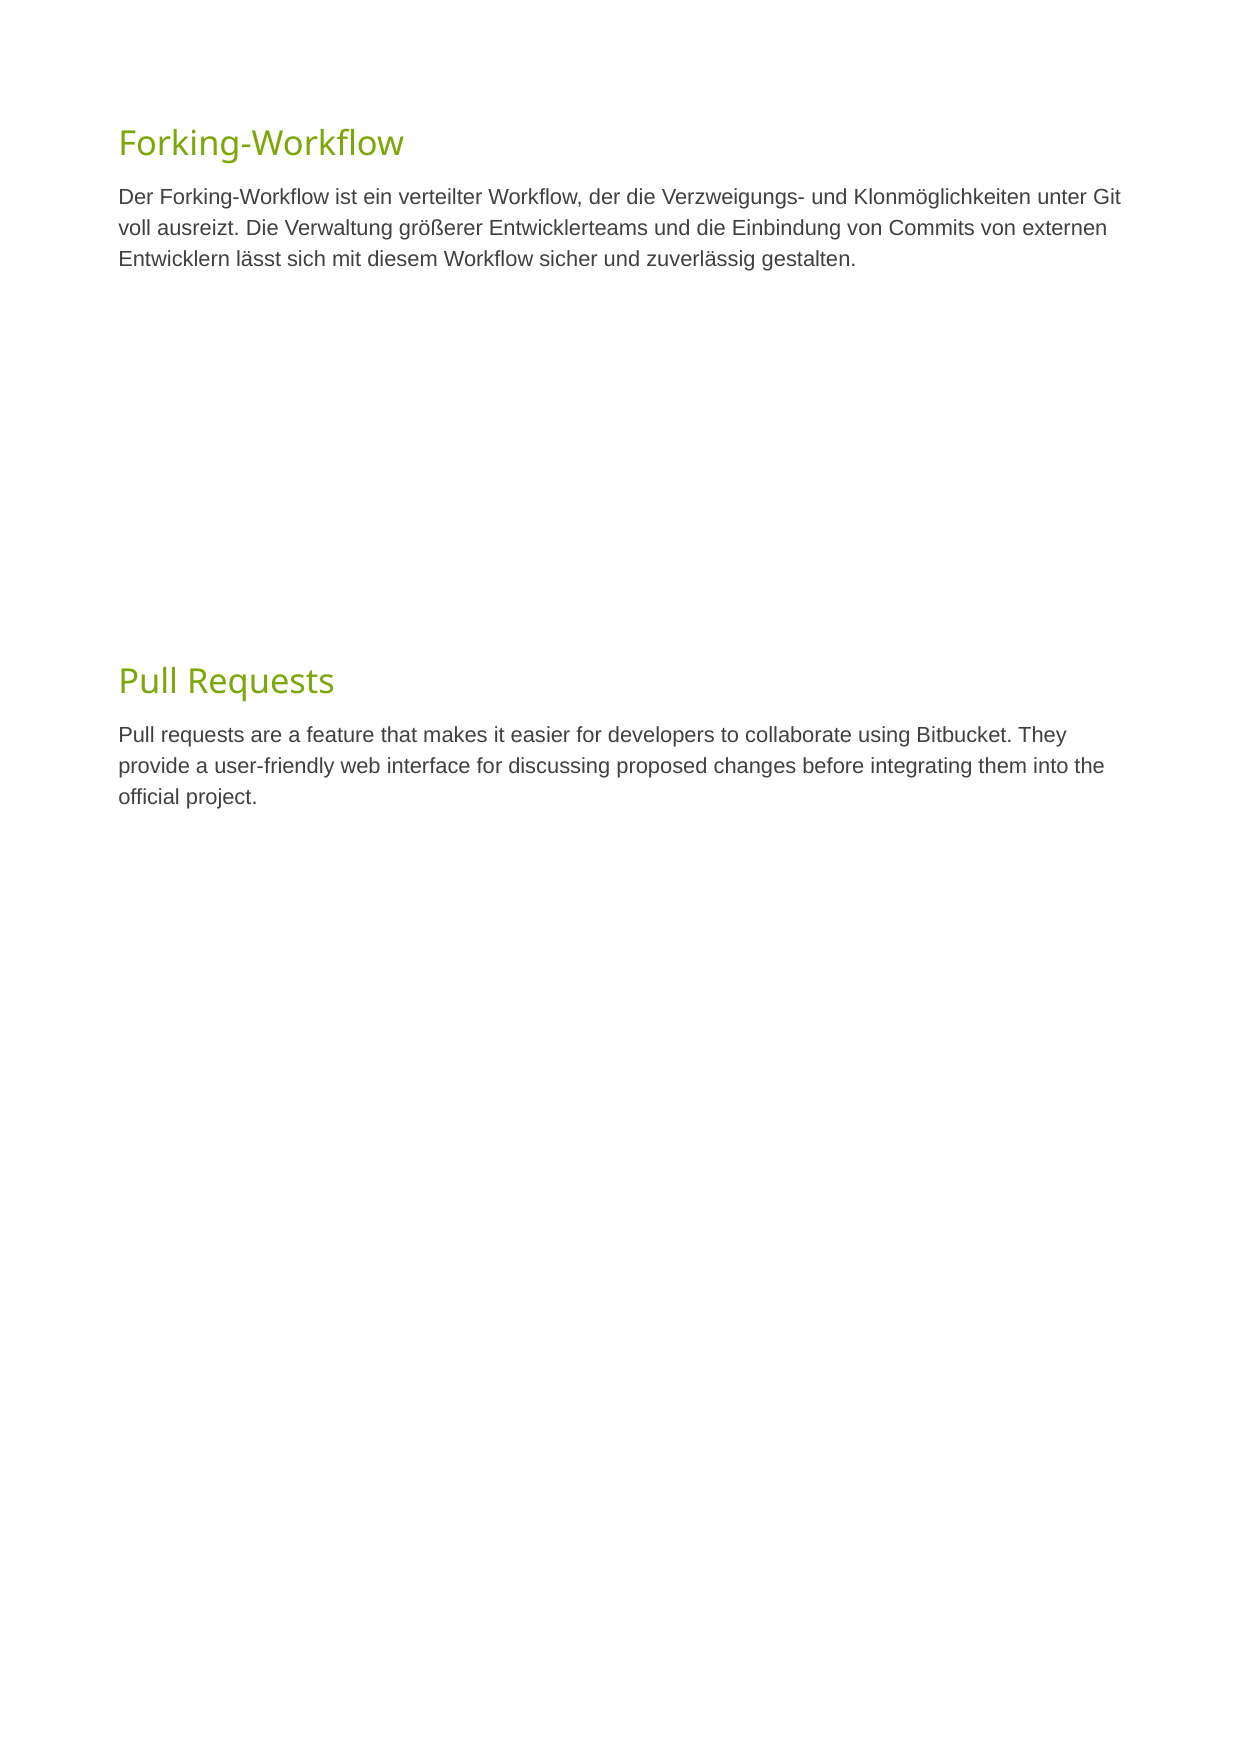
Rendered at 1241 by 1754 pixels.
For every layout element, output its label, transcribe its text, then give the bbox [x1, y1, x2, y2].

text Pull requests are a feature that makes it easier for developers to collaborate using Bitbucket. They provide a user-friendly web interface for discussing proposed changes before integrating them into the official project. [118, 716, 1122, 809]
subtitle Forking-Workflow [118, 118, 1122, 165]
subtitle Pull Requests [118, 656, 1122, 703]
text Der Forking-Workflow ist ein verteilter Workflow, der die Verzweigungs- und Klonmöglichkeiten unter Git voll ausreizt. Die Verwaltung größerer Entwicklerteams und die Einbindung von Commits von externen Entwicklern lässt sich mit diesem Workflow sicher und zuverlässig gestalten. [118, 177, 1122, 271]
